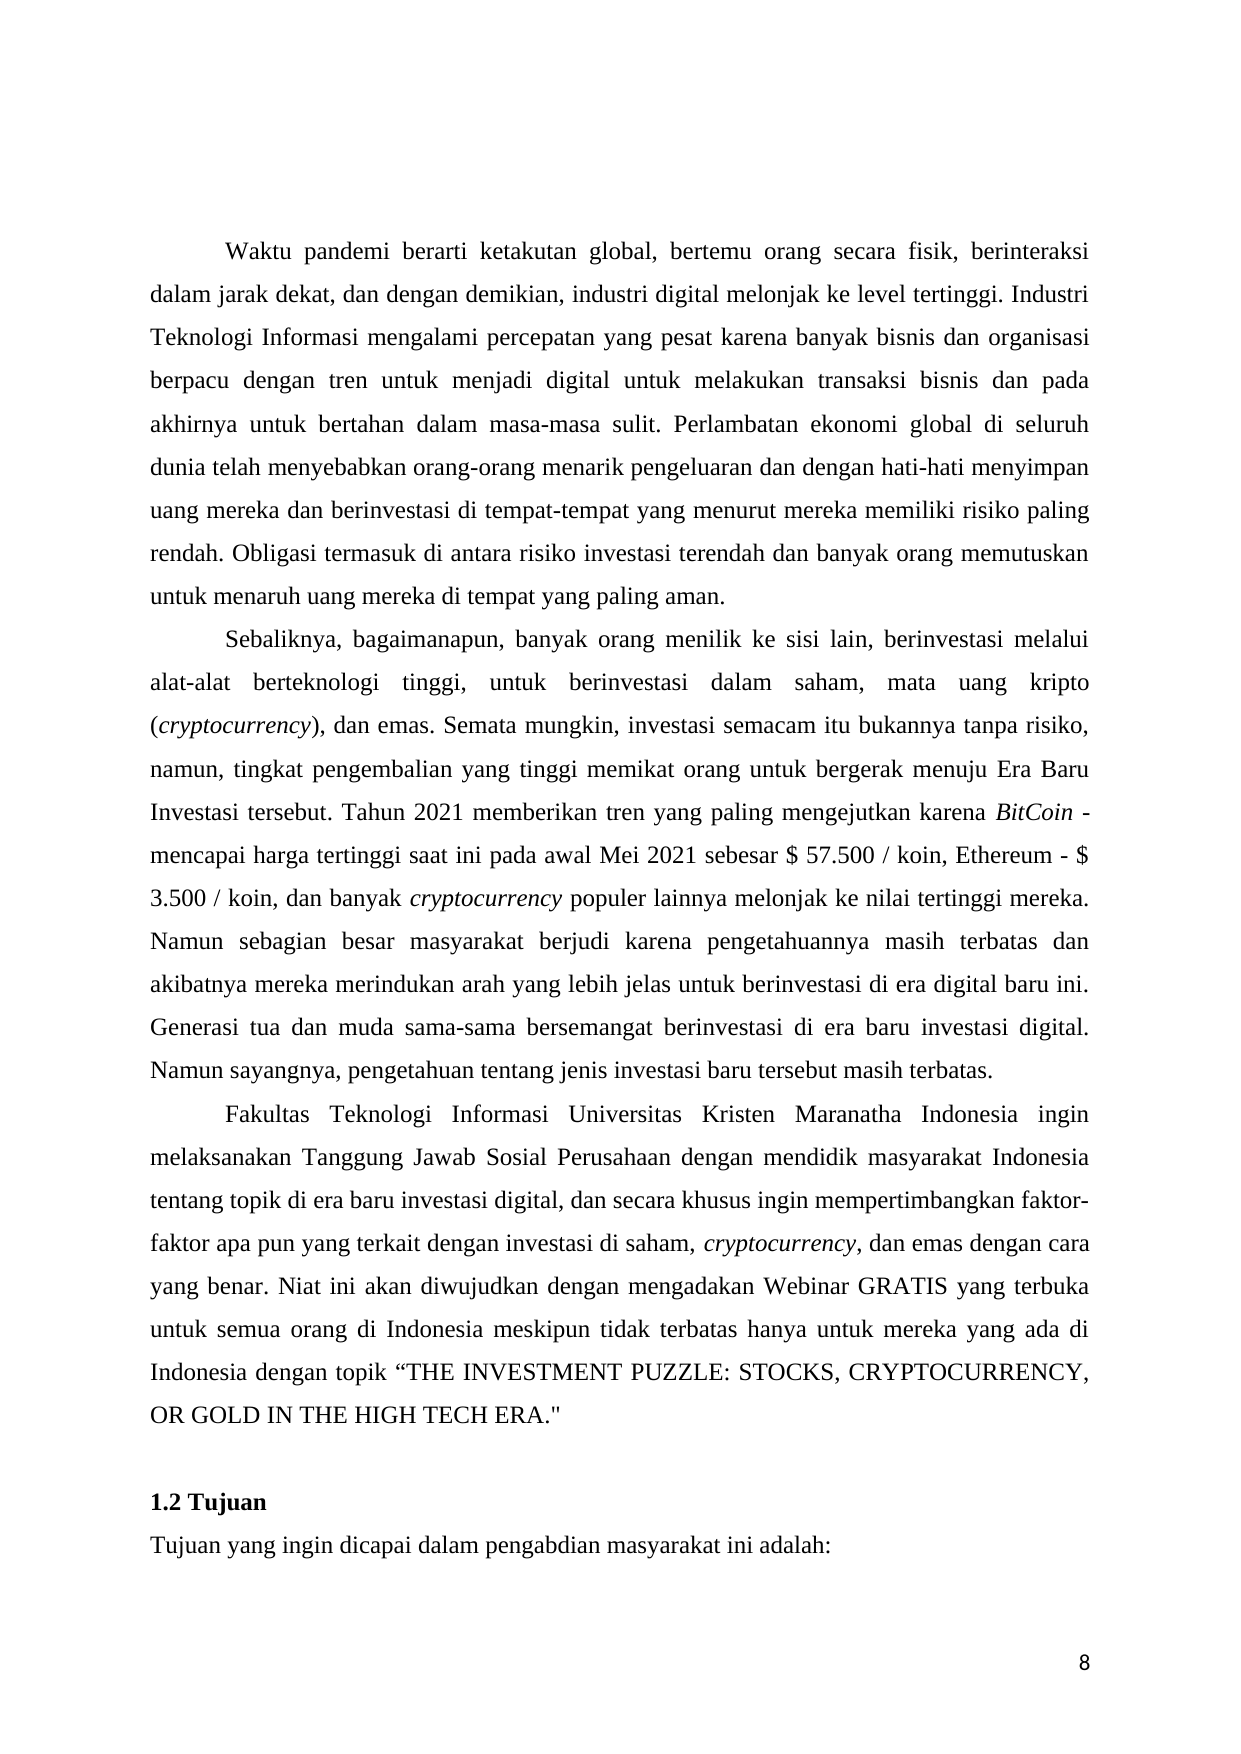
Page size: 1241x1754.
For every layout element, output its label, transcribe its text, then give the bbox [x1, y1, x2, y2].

text Tujuan yang ingin dicapai dalam pengabdian masyarakat ini adalah: [150, 1530, 1090, 1559]
text Sebaliknya, bagaimanapun, banyak orang menilik ke sisi lain, berinvestasi melalui alat-alat berteknologi tinggi, untuk berinvestasi dalam saham, mata uang kripto (cryptocurrency), dan emas. Semata mungkin, investasi semacam itu bukannya tanpa risiko, namun, tingkat pengembalian yang tinggi memikat orang untuk bergerak menuju Era Baru Investasi tersebut. Tahun 2021 memberikan tren yang paling mengejutkan karena BitCoin - mencapai harga tertinggi saat ini pada awal Mei 2021 sebesar $ 57.500 / koin, Ethereum - $ 3.500 / koin, dan banyak cryptocurrency populer lainnya melonjak ke nilai tertinggi mereka. Namun sebagian besar masyarakat berjudi karena pengetahuannya masih terbatas dan akibatnya mereka merindukan arah yang lebih jelas untuk berinvestasi di era digital baru ini. Generasi tua dan muda sama-sama bersemangat berinvestasi di era baru investasi digital. Namun sayangnya, pengetahuan tentang jenis investasi baru tersebut masih terbatas. [150, 624, 1090, 1084]
text Waktu pandemi berarti ketakutan global, bertemu orang secara fisik, berinteraksi dalam jarak dekat, dan dengan demikian, industri digital melonjak ke level tertinggi. Industri Teknologi Informasi mengalami percepatan yang pesat karena banyak bisnis dan organisasi berpacu dengan tren untuk menjadi digital untuk melakukan transaksi bisnis dan pada akhirnya untuk bertahan dalam masa-masa sulit. Perlambatan ekonomi global di seluruh dunia telah menyebabkan orang-orang menarik pengeluaran dan dengan hati-hati menyimpan uang mereka dan berinvestasi di tempat-tempat yang menurut mereka memiliki risiko paling rendah. Obligasi termasuk di antara risiko investasi terendah dan banyak orang memutuskan untuk menaruh uang mereka di tempat yang paling aman. [150, 236, 1090, 610]
text Fakultas Teknologi Informasi Universitas Kristen Maranatha Indonesia ingin melaksanakan Tanggung Jawab Sosial Perusahaan dengan mendidik masyarakat Indonesia tentang topik di era baru investasi digital, dan secara khusus ingin mempertimbangkan faktor-faktor apa pun yang terkait dengan investasi di saham, cryptocurrency, dan emas dengan cara yang benar. Niat ini akan diwujudkan dengan mengadakan Webinar GRATIS yang terbuka untuk semua orang di Indonesia meskipun tidak terbatas hanya untuk mereka yang ada di Indonesia dengan topik “THE INVESTMENT PUZZLE: STOCKS, CRYPTOCURRENCY, OR GOLD IN THE HIGH TECH ERA." [150, 1099, 1090, 1429]
text 1.2 Tujuan [150, 1487, 1090, 1516]
